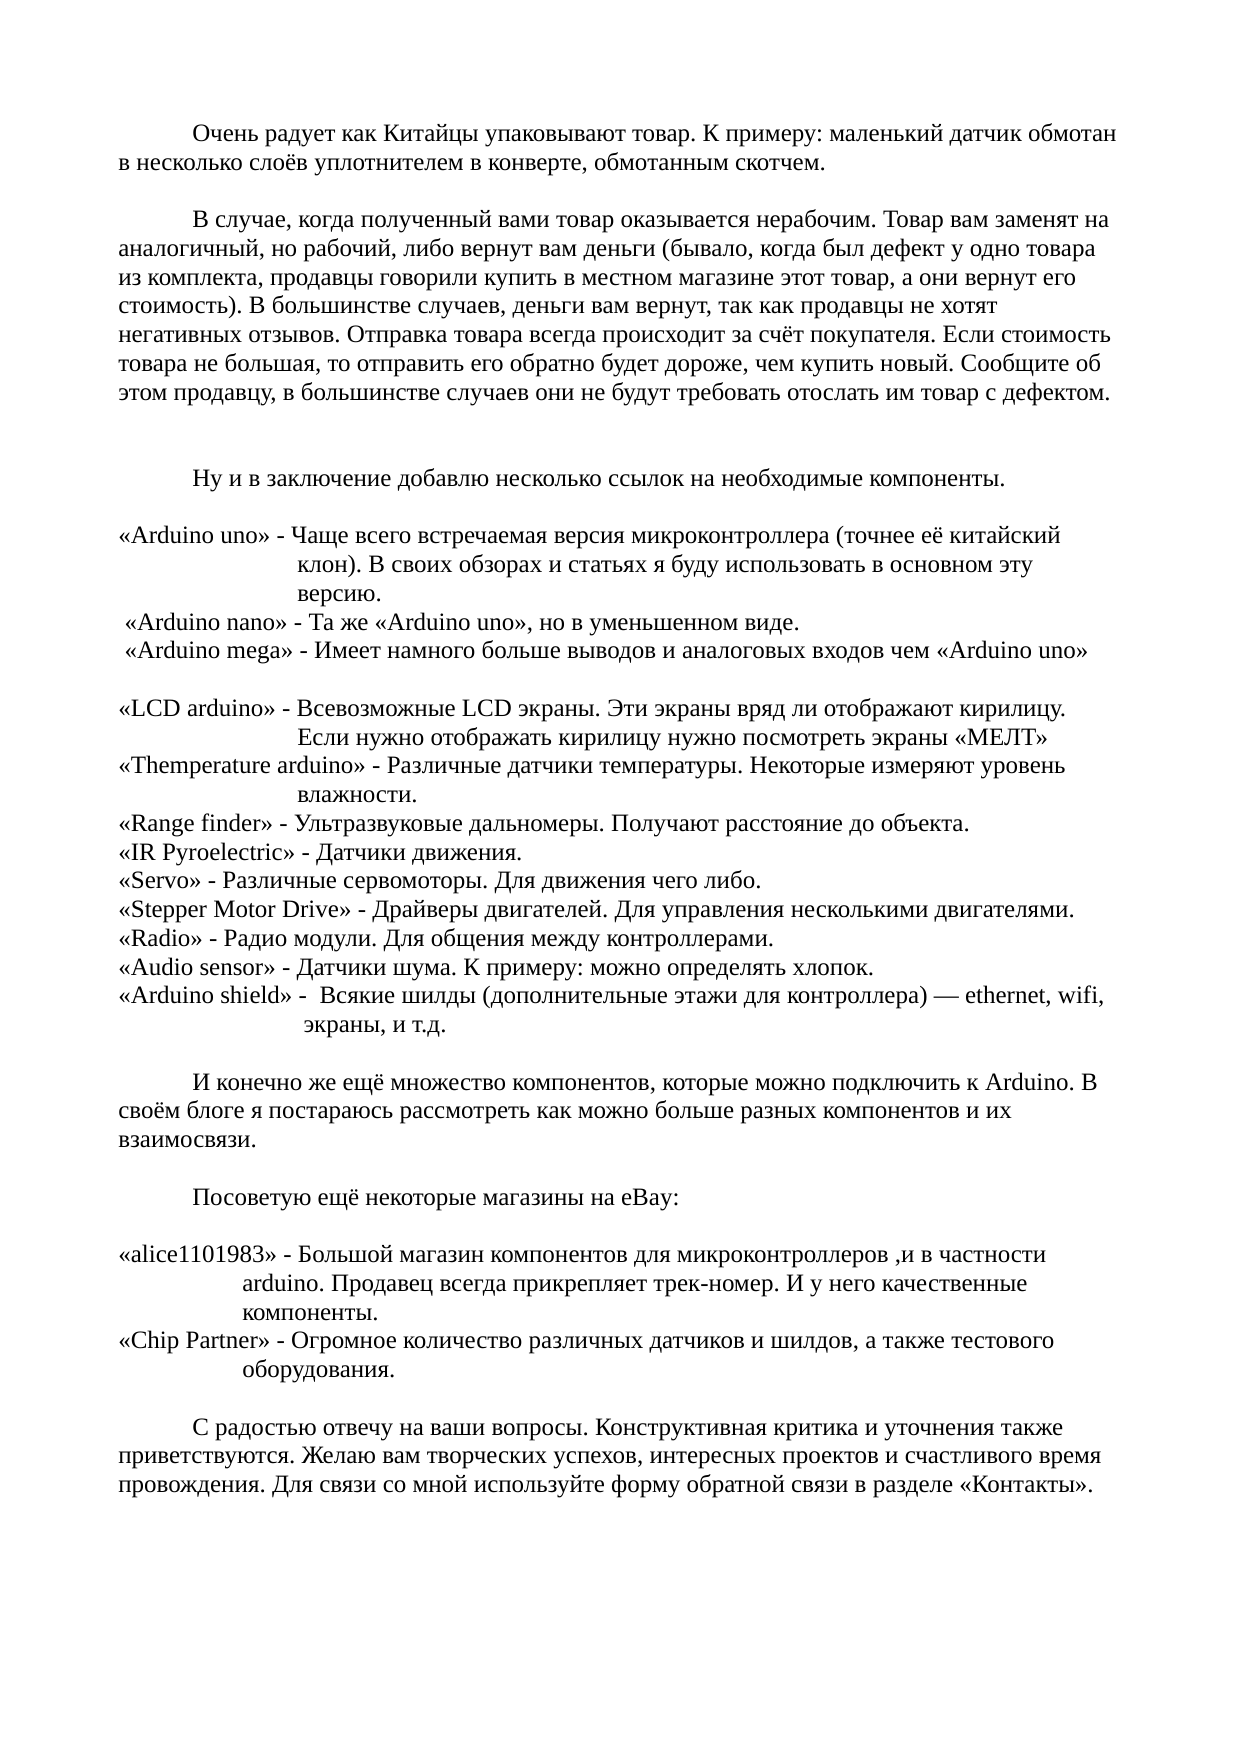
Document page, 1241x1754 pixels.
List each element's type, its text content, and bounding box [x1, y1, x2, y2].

text С радостью отвечу на ваши вопросы. Конструктивная критика и уточнения также приветствуются. Желаю вам творческих успехов, интересных проектов и счастливого время провождения. Для связи со мной используйте форму обратной связи в разделе «Контакты». [118, 1412, 1122, 1498]
text «Servo» - Различные сервомоторы. Для движения чего либо. [118, 866, 1122, 894]
text «alice1101983» - Большой магазин компонентов для микроконтроллеров ,и в частности arduino. Продавец всегда прикрепляет трек-номер. И у него качественные компоненты. [118, 1239, 1122, 1326]
text «Arduino shield» - Всякие шилды (дополнительные этажи для контроллера) — ethernet, wifi, экраны, и т.д. [118, 981, 1122, 1038]
text Посоветую ещё некоторые магазины на eBay: [118, 1182, 1122, 1211]
text «LCD arduino» - Всевозможные LCD экраны. Эти экраны вряд ли отображают кирилицу. Если нужно отображать кирилицу нужно посмотреть экраны «МЕЛТ» [118, 693, 1122, 751]
text Очень радует как Китайцы упаковывают товар. К примеру: маленький датчик обмотан в несколько слоёв уплотнителем в конверте, обмотанным скотчем. [118, 118, 1122, 176]
text И конечно же ещё множество компонентов, которые можно подключить к Arduino. В своём блоге я постараюсь рассмотреть как можно больше разных компонентов и их взаимосвязи. [118, 1067, 1122, 1153]
text «Radio» - Радио модули. Для общения между контроллерами. [118, 923, 1122, 952]
text «Arduino mega» - Имеет намного больше выводов и аналоговых входов чем «Arduino uno» [118, 636, 1122, 664]
text «Range finder» - Ультразвуковые дальномеры. Получают расстояние до объекта. [118, 808, 1122, 837]
text В случае, когда полученный вами товар оказывается нерабочим. Товар вам заменят на аналогичный, но рабочий, либо вернут вам деньги (бывало, когда был дефект у одно товара из комплекта, продавцы говорили купить в местном магазине этот товар, а они вернут его стоимость). В большинстве случаев, деньги вам вернут, так как продавцы не хотят негативных отзывов. Отправка товара всегда происходит за счёт покупателя. Если стоимость товара не большая, то отправить его обратно будет дороже, чем купить новый. Сообщите об этом продавцу, в большинстве случаев они не будут требовать отослать им товар с дефектом. [118, 204, 1122, 406]
text «Arduino uno» - Чаще всего встречаемая версия микроконтроллера (точнее её китайский клон). В своих обзорах и статьях я буду использовать в основном эту версию. [118, 521, 1122, 607]
text «Themperature arduino» - Различные датчики температуры. Некоторые измеряют уровень влажности. [118, 751, 1122, 808]
text «Audio sensor» - Датчики шума. К примеру: можно определять хлопок. [118, 952, 1122, 981]
text «Arduino nano» - Та же «Arduino uno», но в уменьшенном виде. [118, 607, 1122, 636]
text «IR Pyroelectric» - Датчики движения. [118, 837, 1122, 866]
text «Stepper Motor Drive» - Драйверы двигателей. Для управления несколькими двигателями. [118, 894, 1122, 923]
text «Chip Partner» - Огромное количество различных датчиков и шилдов, а также тестового оборудования. [118, 1326, 1122, 1383]
text Ну и в заключение добавлю несколько ссылок на необходимые компоненты. [118, 463, 1122, 492]
